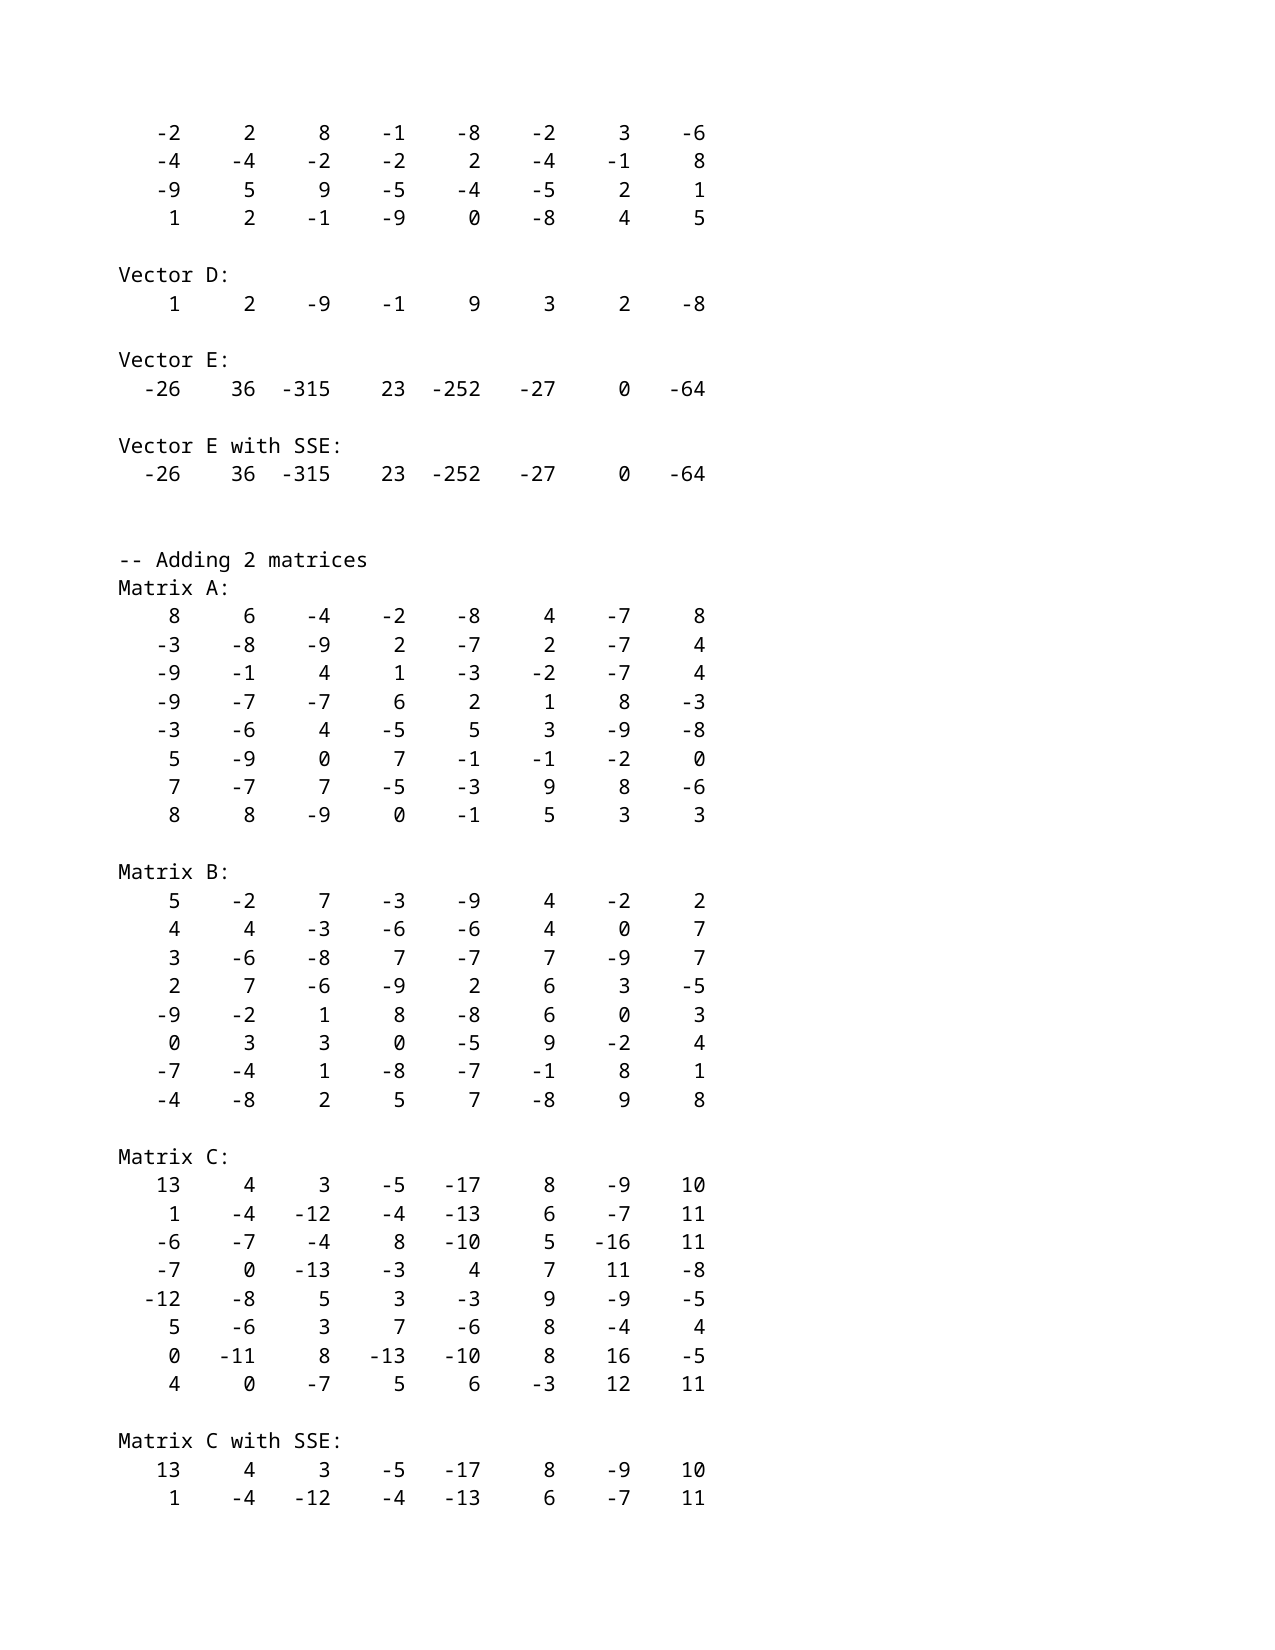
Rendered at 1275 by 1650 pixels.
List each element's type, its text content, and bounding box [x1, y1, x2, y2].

text 7 -7 7 -5 -3 9 8 -6 [118, 772, 1157, 801]
text 3 -6 -8 7 -7 7 -9 7 [118, 943, 1157, 971]
text -4 -4 -2 -2 2 -4 -1 8 [118, 147, 1157, 175]
text Vector E: [118, 346, 1157, 374]
text Vector E with SSE: [118, 431, 1157, 459]
text -12 -8 5 3 -3 9 -9 -5 [118, 1284, 1157, 1312]
text -3 -8 -9 2 -7 2 -7 4 [118, 630, 1157, 658]
text Vector D: [118, 260, 1157, 289]
text 13 4 3 -5 -17 8 -9 10 [118, 1170, 1157, 1199]
text 1 -4 -12 -4 -13 6 -7 11 [118, 1199, 1157, 1227]
text -3 -6 4 -5 5 3 -9 -8 [118, 715, 1157, 744]
text 13 4 3 -5 -17 8 -9 10 [118, 1455, 1157, 1483]
text 5 -9 0 7 -1 -1 -2 0 [118, 744, 1157, 772]
text -9 5 9 -5 -4 -5 2 1 [118, 175, 1157, 203]
text -26 36 -315 23 -252 -27 0 -64 [118, 374, 1157, 402]
text Matrix B: [118, 857, 1157, 886]
text -7 0 -13 -3 4 7 11 -8 [118, 1256, 1157, 1284]
text -7 -4 1 -8 -7 -1 8 1 [118, 1057, 1157, 1085]
text 1 -4 -12 -4 -13 6 -7 11 [118, 1483, 1157, 1512]
text 8 6 -4 -2 -8 4 -7 8 [118, 602, 1157, 630]
text -9 -7 -7 6 2 1 8 -3 [118, 687, 1157, 715]
text -9 -1 4 1 -3 -2 -7 4 [118, 658, 1157, 687]
text -9 -2 1 8 -8 6 0 3 [118, 1000, 1157, 1028]
text 0 3 3 0 -5 9 -2 4 [118, 1028, 1157, 1057]
text Matrix A: [118, 573, 1157, 602]
text -2 2 8 -1 -8 -2 3 -6 [118, 118, 1157, 147]
text 5 -2 7 -3 -9 4 -2 2 [118, 886, 1157, 914]
text -- Adding 2 matrices [118, 545, 1157, 573]
text 1 2 -9 -1 9 3 2 -8 [118, 289, 1157, 317]
text 5 -6 3 7 -6 8 -4 4 [118, 1312, 1157, 1341]
text 2 7 -6 -9 2 6 3 -5 [118, 971, 1157, 1000]
text -4 -8 2 5 7 -8 9 8 [118, 1085, 1157, 1113]
text 4 4 -3 -6 -6 4 0 7 [118, 914, 1157, 943]
text 8 8 -9 0 -1 5 3 3 [118, 801, 1157, 829]
text Matrix C with SSE: [118, 1426, 1157, 1455]
text Matrix C: [118, 1142, 1157, 1170]
text -6 -7 -4 8 -10 5 -16 11 [118, 1227, 1157, 1256]
text 1 2 -1 -9 0 -8 4 5 [118, 203, 1157, 232]
text 4 0 -7 5 6 -3 12 11 [118, 1369, 1157, 1398]
text -26 36 -315 23 -252 -27 0 -64 [118, 459, 1157, 488]
text 0 -11 8 -13 -10 8 16 -5 [118, 1341, 1157, 1369]
